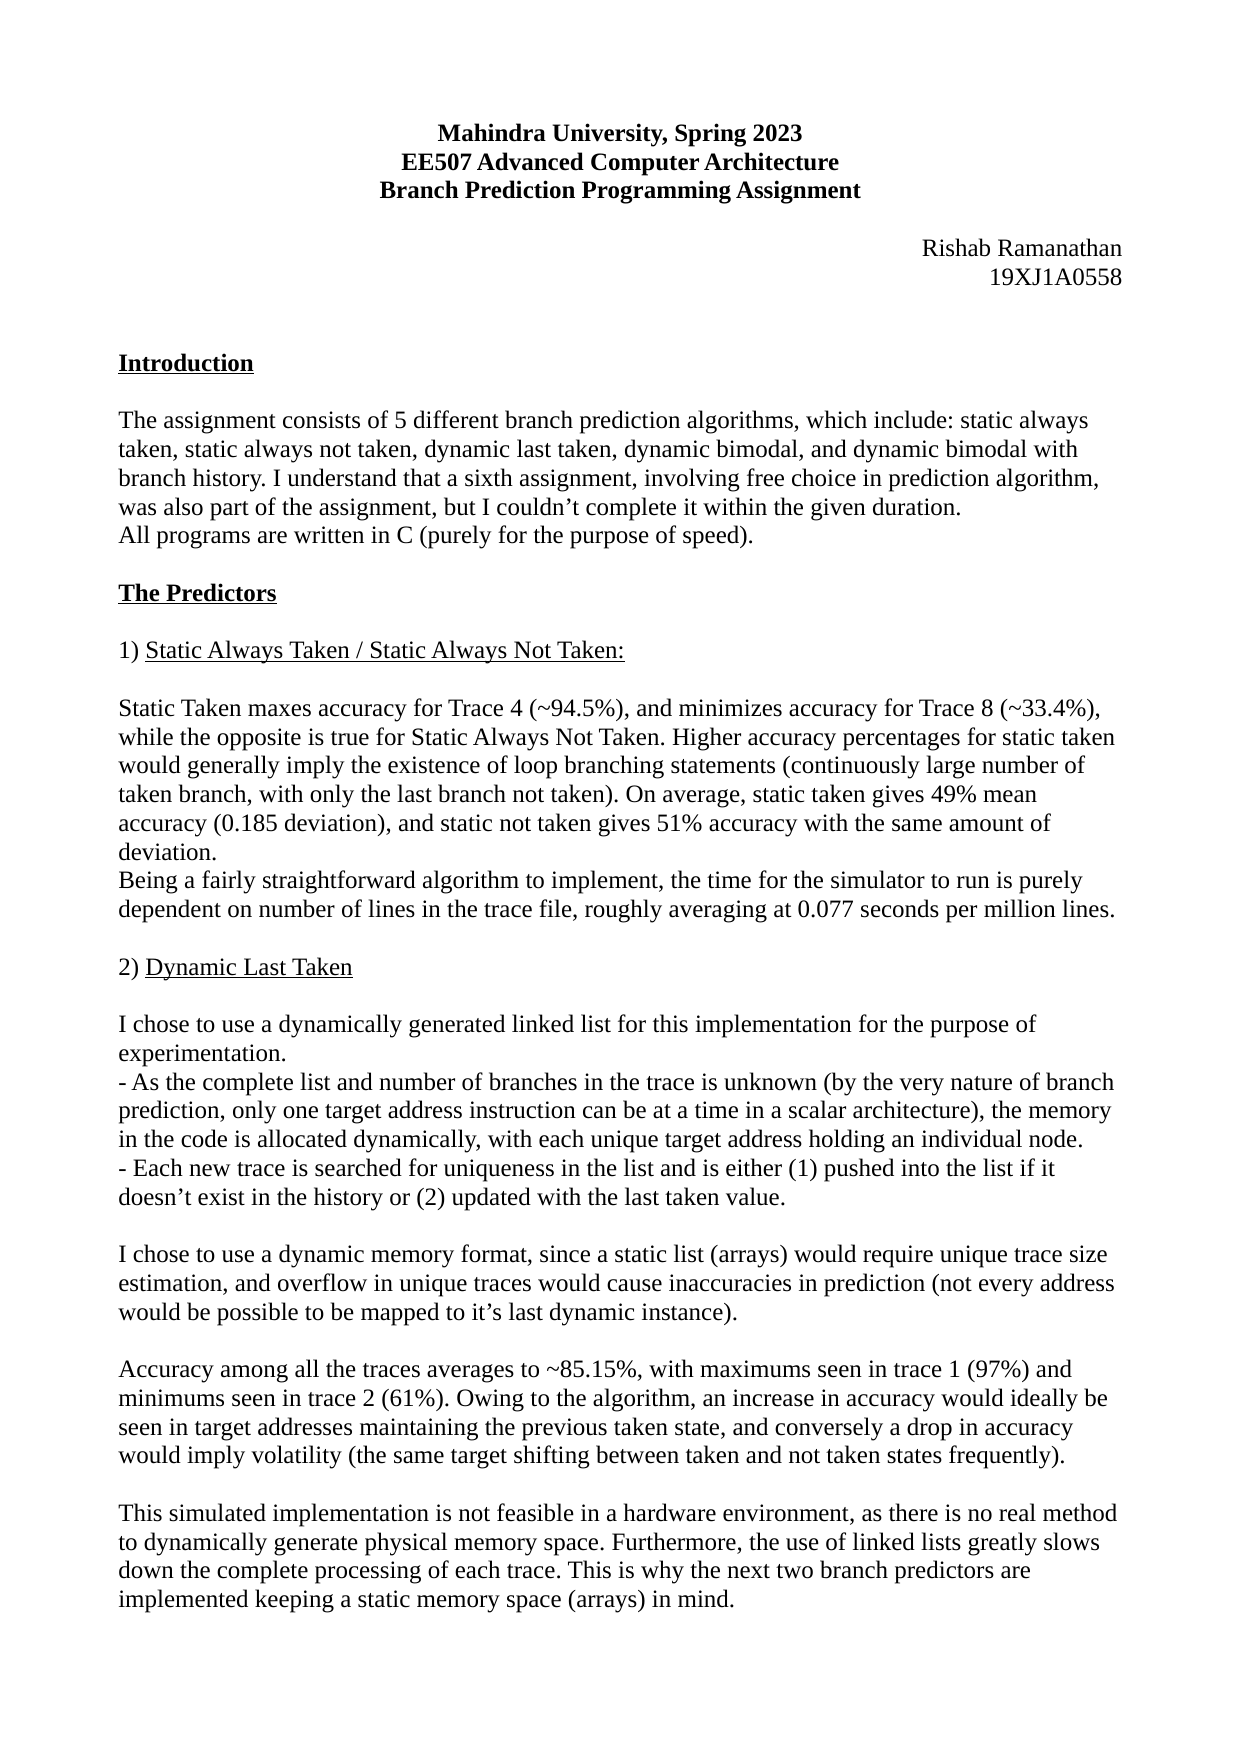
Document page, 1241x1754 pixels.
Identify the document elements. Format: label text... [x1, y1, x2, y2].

text Rishab Ramanathan [118, 233, 1122, 262]
text Static Taken maxes accuracy for Trace 4 (~94.5%), and minimizes accuracy for Trace 8 (~33.4%), while the opposite is true for Static Always Not Taken. Higher accuracy percentages for static taken would generally imply the existence of loop branching statements (continuously large number of taken branch, with only the last branch not taken). On average, static taken gives 49% mean accuracy (0.185 deviation), and static not taken gives 51% accuracy with the same amount of deviation. [118, 693, 1122, 866]
text I chose to use a dynamic memory format, since a static list (arrays) would require unique trace size estimation, and overflow in unique traces would cause inaccuracies in prediction (not every address would be possible to be mapped to it’s last dynamic instance). [118, 1239, 1122, 1326]
text 19XJ1A0558 [118, 262, 1122, 291]
text Being a fairly straightforward algorithm to implement, the time for the simulator to run is purely dependent on number of lines in the trace file, roughly averaging at 0.077 seconds per million lines. [118, 866, 1122, 923]
text I chose to use a dynamically generated linked list for this implementation for the purpose of experimentation. [118, 1009, 1122, 1067]
text Accuracy among all the traces averages to ~85.15%, with maximums seen in trace 1 (97%) and minimums seen in trace 2 (61%). Owing to the algorithm, an increase in accuracy would ideally be seen in target addresses maintaining the previous taken state, and conversely a drop in accuracy would imply volatility (the same target shifting between taken and not taken states frequently). [118, 1354, 1122, 1469]
text Branch Prediction Programming Assignment [118, 176, 1122, 204]
text 2) Dynamic Last Taken [118, 952, 1122, 981]
text EE507 Advanced Computer Architecture [118, 147, 1122, 176]
text - As the complete list and number of branches in the trace is unknown (by the very nature of branch prediction, only one target address instruction can be at a time in a scalar architecture), the memory in the code is allocated dynamically, with each unique target address holding an individual node. [118, 1067, 1122, 1153]
text The assignment consists of 5 different branch prediction algorithms, which include: static always taken, static always not taken, dynamic last taken, dynamic bimodal, and dynamic bimodal with branch history. I understand that a sixth assignment, involving free choice in prediction algorithm, was also part of the assignment, but I couldn’t complete it within the given duration. [118, 406, 1122, 521]
text The Predictors [118, 578, 1122, 607]
text This simulated implementation is not feasible in a hardware environment, as there is no real method to dynamically generate physical memory space. Furthermore, the use of linked lists greatly slows down the complete processing of each trace. This is why the next two branch predictors are implemented keeping a static memory space (arrays) in mind. [118, 1498, 1122, 1613]
text All programs are written in C (purely for the purpose of speed). [118, 521, 1122, 549]
text - Each new trace is searched for uniqueness in the list and is either (1) pushed into the list if it doesn’t exist in the history or (2) updated with the last taken value. [118, 1153, 1122, 1211]
text 1) Static Always Taken / Static Always Not Taken: [118, 636, 1122, 664]
text Mahindra University, Spring 2023 [118, 118, 1122, 147]
text Introduction [118, 348, 1122, 377]
